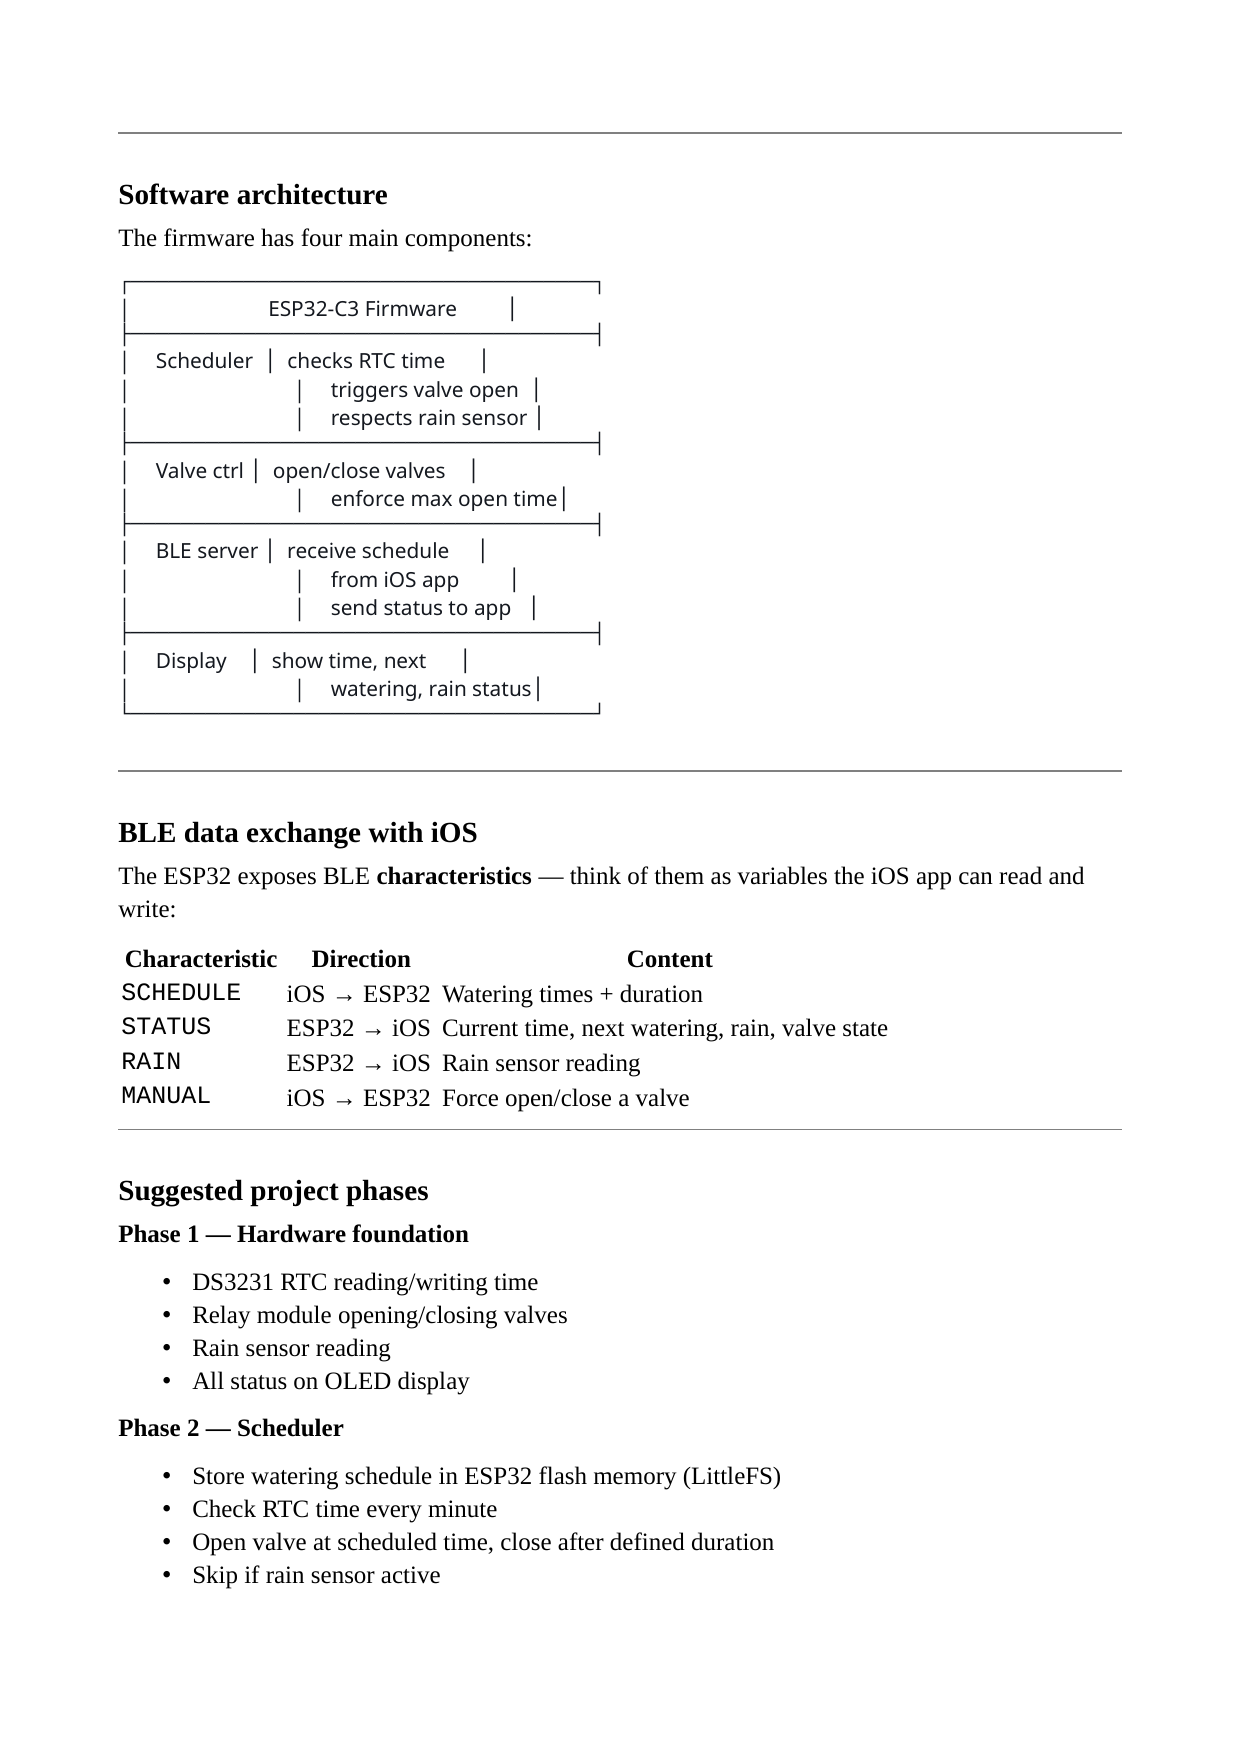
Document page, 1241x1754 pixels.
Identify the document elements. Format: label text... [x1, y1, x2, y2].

text ┌─────────────────────────────────────┐ [118, 271, 1122, 294]
table_header Characteristic [118, 941, 283, 976]
text ├─────────────────────────────────────┤ [125, 323, 599, 333]
text ├─────────────────────────────────────┤ [600, 513, 1122, 536]
text ├─────────────────────────────────────┤ [125, 513, 599, 523]
text │ │ enforce max open time│ [118, 484, 1122, 513]
table_header Direction [284, 941, 439, 976]
text ├─────────────────────────────────────┤ [600, 323, 1122, 346]
list Rain sensor reading [162, 1333, 1122, 1362]
table_cell STATUS [118, 1011, 283, 1045]
list DS3231 RTC reading/writing time [162, 1267, 1122, 1296]
table_header Content [439, 941, 901, 976]
list All status on OLED display [162, 1366, 1122, 1395]
text │ ESP32-C3 Firmware │ [118, 294, 1122, 323]
text ├─────────────────────────────────────┤ [125, 524, 599, 536]
text ├─────────────────────────────────────┤ [118, 622, 1122, 646]
table_cell Watering times + duration [439, 976, 901, 1011]
list Check RTC time every minute [162, 1494, 1122, 1523]
text │ │ triggers valve open │ [118, 375, 1122, 403]
text ├─────────────────────────────────────┤ [125, 334, 599, 346]
table_cell ESP32 → iOS [284, 1011, 439, 1045]
table_cell iOS → ESP32 [284, 1080, 439, 1114]
text │ │ watering, rain status│ [118, 674, 1122, 703]
text Phase 1 — Hardware foundation [118, 1219, 1122, 1248]
text │ │ from iOS app │ [118, 565, 1122, 593]
text │ BLE server │ receive schedule │ [118, 536, 1122, 565]
list Skip if rain sensor active [162, 1560, 1122, 1589]
text │ │ send status to app │ [118, 593, 1122, 622]
table_cell RAIN [118, 1045, 283, 1080]
subtitle Suggested project phases [118, 1173, 1122, 1207]
text └─────────────────────────────────────┘ [118, 703, 1122, 726]
list Open valve at scheduled time, close after defined duration [162, 1527, 1122, 1556]
table_cell Force open/close a valve [439, 1080, 901, 1114]
table_cell MANUAL [118, 1080, 283, 1114]
text ├─────────────────────────────────────┤ [118, 432, 1122, 456]
text │ Scheduler │ checks RTC time │ [118, 346, 1122, 375]
table_cell SCHEDULE [118, 976, 283, 1011]
text │ │ respects rain sensor │ [118, 403, 1122, 432]
subtitle BLE data exchange with iOS [118, 815, 1122, 848]
table_cell Rain sensor reading [439, 1045, 901, 1080]
text │ Valve ctrl │ open/close valves │ [118, 456, 1122, 484]
text │ Display │ show time, next │ [118, 646, 1122, 674]
list Store watering schedule in ESP32 flash memory (LittleFS) [162, 1461, 1122, 1490]
text The ESP32 exposes BLE characteristics — think of them as variables the iOS app can read and write: [118, 861, 1122, 923]
subtitle Software architecture [118, 177, 1122, 211]
table_cell ESP32 → iOS [284, 1045, 439, 1080]
list Relay module opening/closing valves [162, 1300, 1122, 1329]
text The firmware has four main components: [118, 223, 1122, 252]
table_cell Current time, next watering, rain, valve state [439, 1011, 901, 1045]
table_cell iOS → ESP32 [284, 976, 439, 1011]
text Phase 2 — Scheduler [118, 1413, 1122, 1442]
